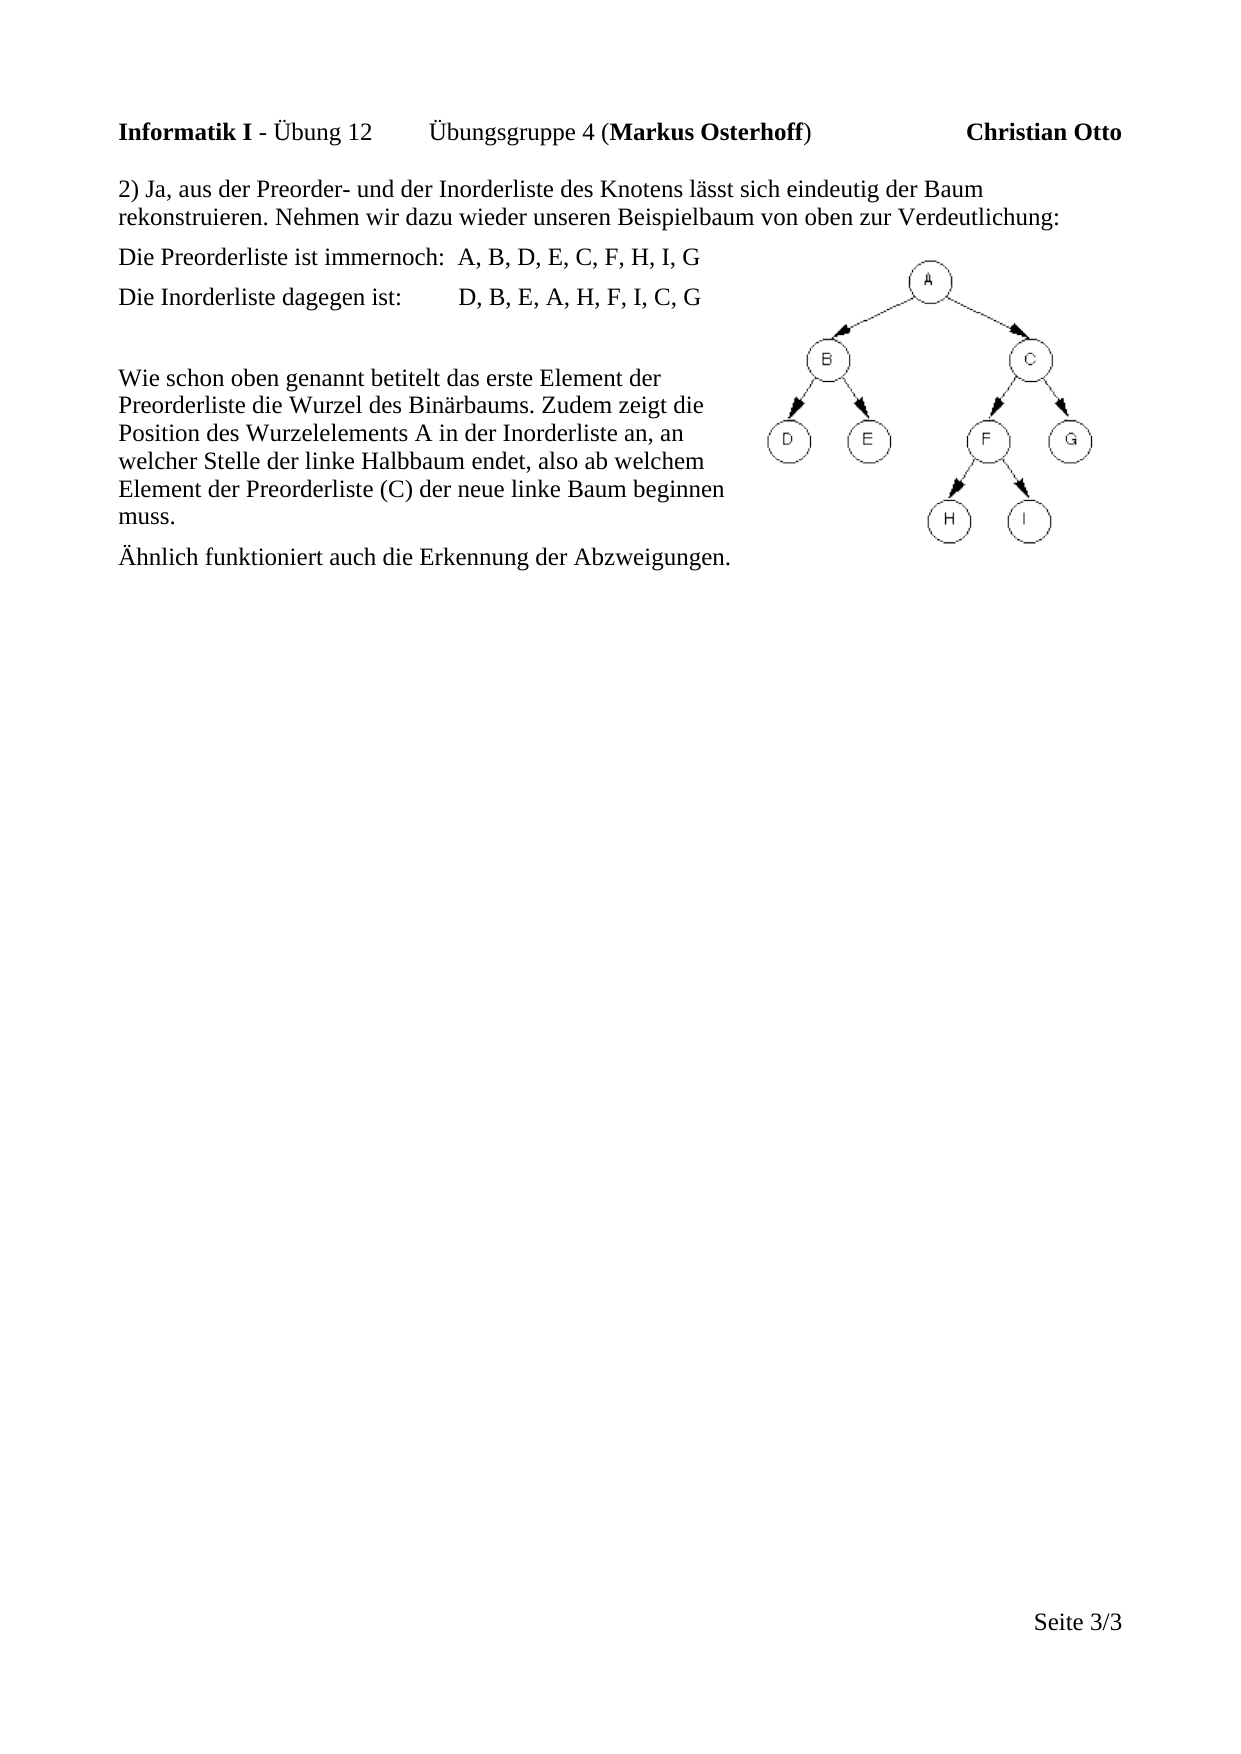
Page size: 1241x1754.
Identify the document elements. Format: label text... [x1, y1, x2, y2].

picture [756, 248, 1113, 550]
text Die Inorderliste dagegen ist: D, B, E, A, H, F, I, C, G [118, 283, 756, 311]
text 2) Ja, aus der Preorder- und der Inorderliste des Knotens lässt sich eindeutig der Baum rekonstruieren. Nehmen wir dazu wieder unseren Beispielbaum von oben zur Verdeutlichung: [118, 175, 1122, 231]
text Die Preorderliste ist immernoch: A, B, D, E, C, F, H, I, G [118, 243, 1122, 271]
text Ähnlich funktioniert auch die Erkennung der Abzweigungen. [118, 543, 1122, 570]
text Wie schon oben genannt betitelt das erste Element der Preorderliste die Wurzel des Binärbaums. Zudem zeigt die Position des Wurzelelements A in der Inorderliste an, an welcher Stelle der linke Halbbaum endet, also ab welchem Element der Preorderliste (C) der neue linke Baum beginnen muss. [118, 364, 756, 530]
